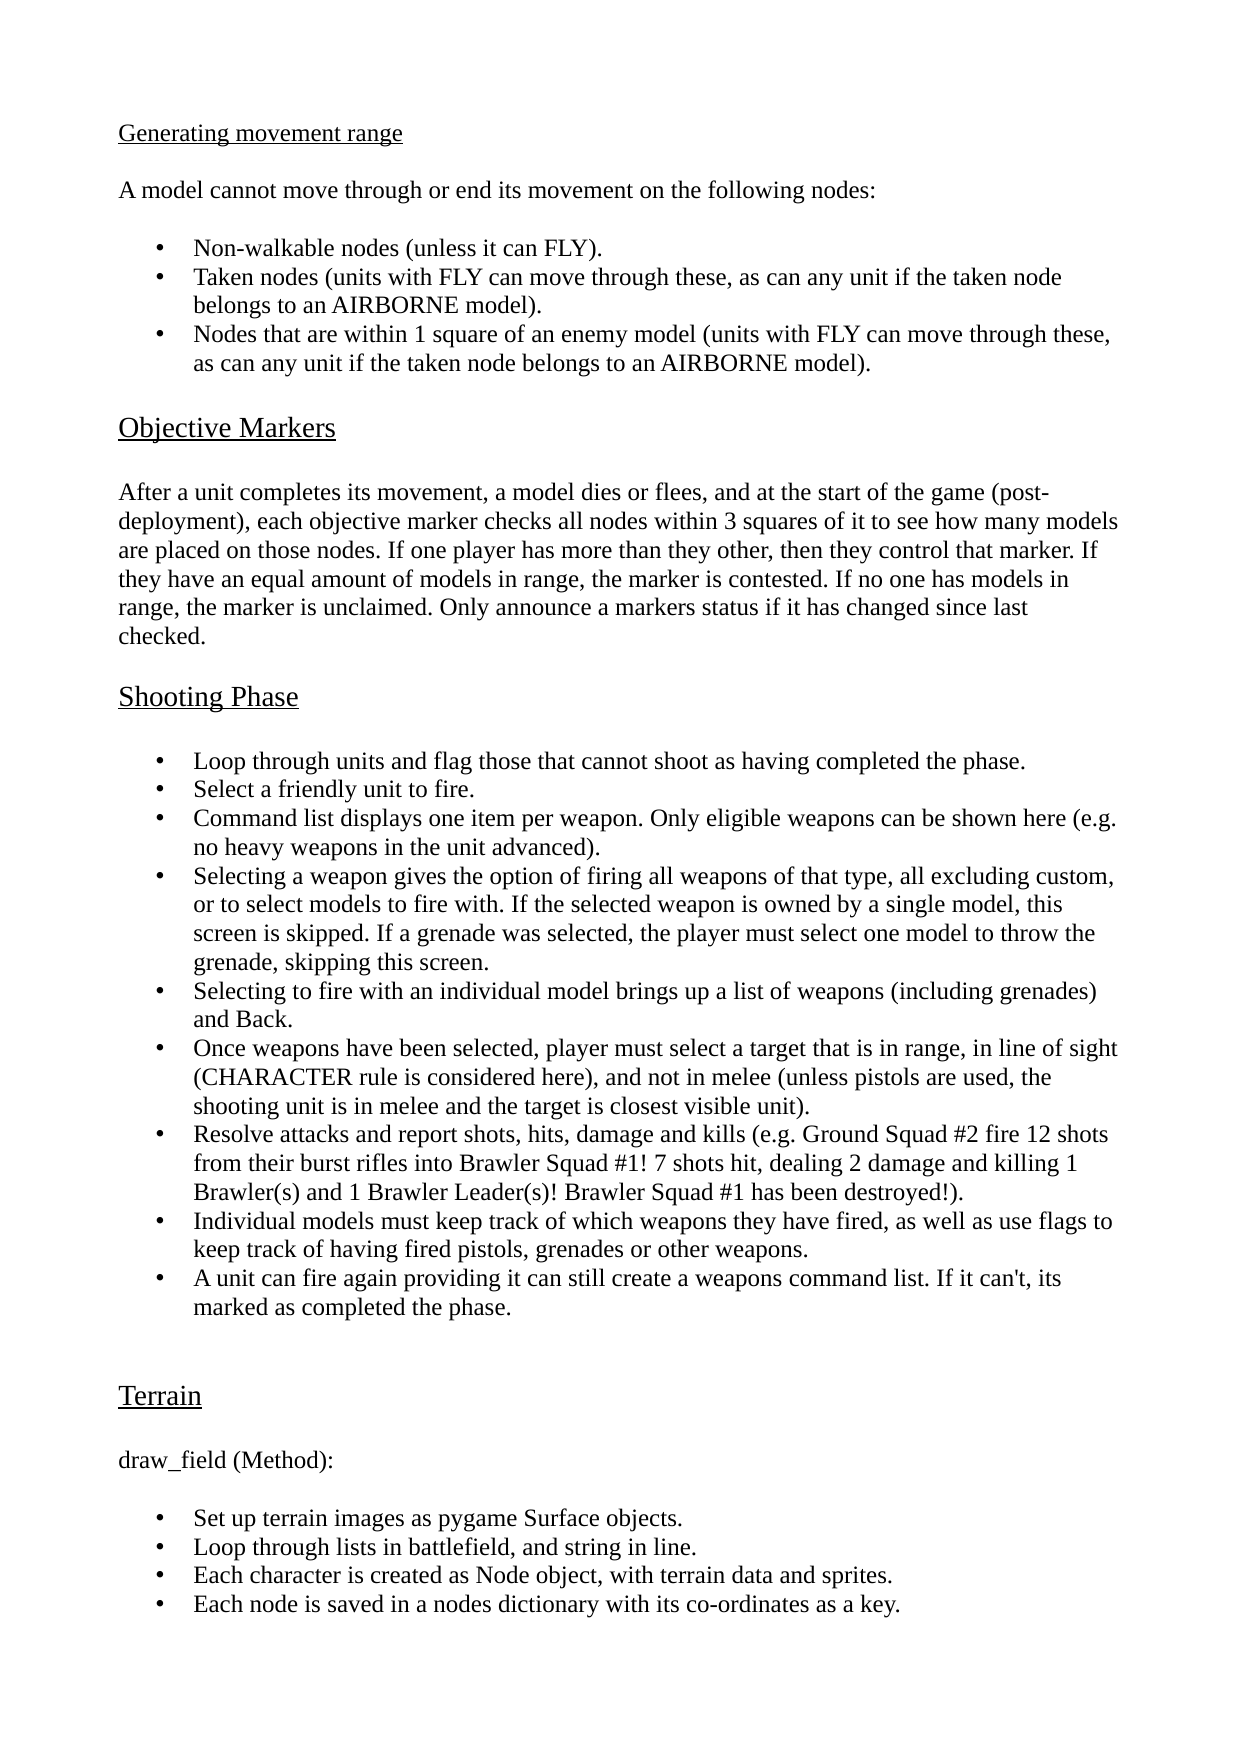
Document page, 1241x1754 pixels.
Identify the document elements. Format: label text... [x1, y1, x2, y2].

text Shooting Phase [118, 679, 1122, 712]
text Generating movement range [118, 118, 1122, 147]
list Each node is saved in a nodes dictionary with its co-ordinates as a key. [156, 1589, 1122, 1618]
list Loop through lists in battlefield, and string in line. [156, 1532, 1122, 1560]
text Terrain [118, 1378, 1122, 1412]
list Non-walkable nodes (unless it can FLY). [156, 233, 1122, 262]
list Individual models must keep track of which weapons they have fired, as well as use flags to keep track of having fired pistols, grenades or other weapons. [156, 1206, 1122, 1263]
list Resolve attacks and report shots, hits, damage and kills (e.g. Ground Squad #2 fire 12 shots from their burst rifles into Brawler Squad #1! 7 shots hit, dealing 2 damage and killing 1 Brawler(s) and 1 Brawler Leader(s)! Brawler Squad #1 has been destroyed!). [156, 1119, 1122, 1206]
text A model cannot move through or end its movement on the following nodes: [118, 176, 1122, 204]
list Select a friendly unit to fire. [156, 774, 1122, 803]
text draw_field (Method): [118, 1445, 1122, 1474]
list Taken nodes (units with FLY can move through these, as can any unit if the taken node belongs to an AIRBORNE model). [156, 262, 1122, 319]
text After a unit completes its movement, a model dies or flees, and at the start of the game (post-deployment), each objective marker checks all nodes within 3 squares of it to see how many models are placed on those nodes. If one player has more than they other, then they control that marker. If they have an equal amount of models in range, the marker is contested. If no one has models in range, the marker is unclaimed. Only announce a markers status if it has changed since last checked. [118, 477, 1122, 650]
list Nodes that are within 1 square of an enemy model (units with FLY can move through these, as can any unit if the taken node belongs to an AIRBORNE model). [156, 319, 1122, 377]
list Loop through units and flag those that cannot shoot as having completed the phase. [156, 746, 1122, 774]
list Set up terrain images as pygame Surface objects. [156, 1503, 1122, 1532]
list Once weapons have been selected, player must select a target that is in range, in line of sight (CHARACTER rule is considered here), and not in melee (unless pistols are used, the shooting unit is in melee and the target is closest visible unit). [156, 1033, 1122, 1119]
list A unit can fire again providing it can still create a weapons command list. If it can't, its marked as completed the phase. [156, 1263, 1122, 1321]
list Selecting to fire with an individual model brings up a list of weapons (including grenades) and Back. [156, 976, 1122, 1033]
list Command list displays one item per weapon. Only eligible weapons can be shown here (e.g. no heavy weapons in the unit advanced). [156, 803, 1122, 861]
list Each character is created as Node object, with terrain data and sprites. [156, 1560, 1122, 1589]
list Selecting a weapon gives the option of firing all weapons of that type, all excluding custom, or to select models to fire with. If the selected weapon is owned by a single model, this screen is skipped. If a grenade was selected, the player must select one model to throw the grenade, skipping this screen. [156, 861, 1122, 976]
text Objective Markers [118, 410, 1122, 444]
